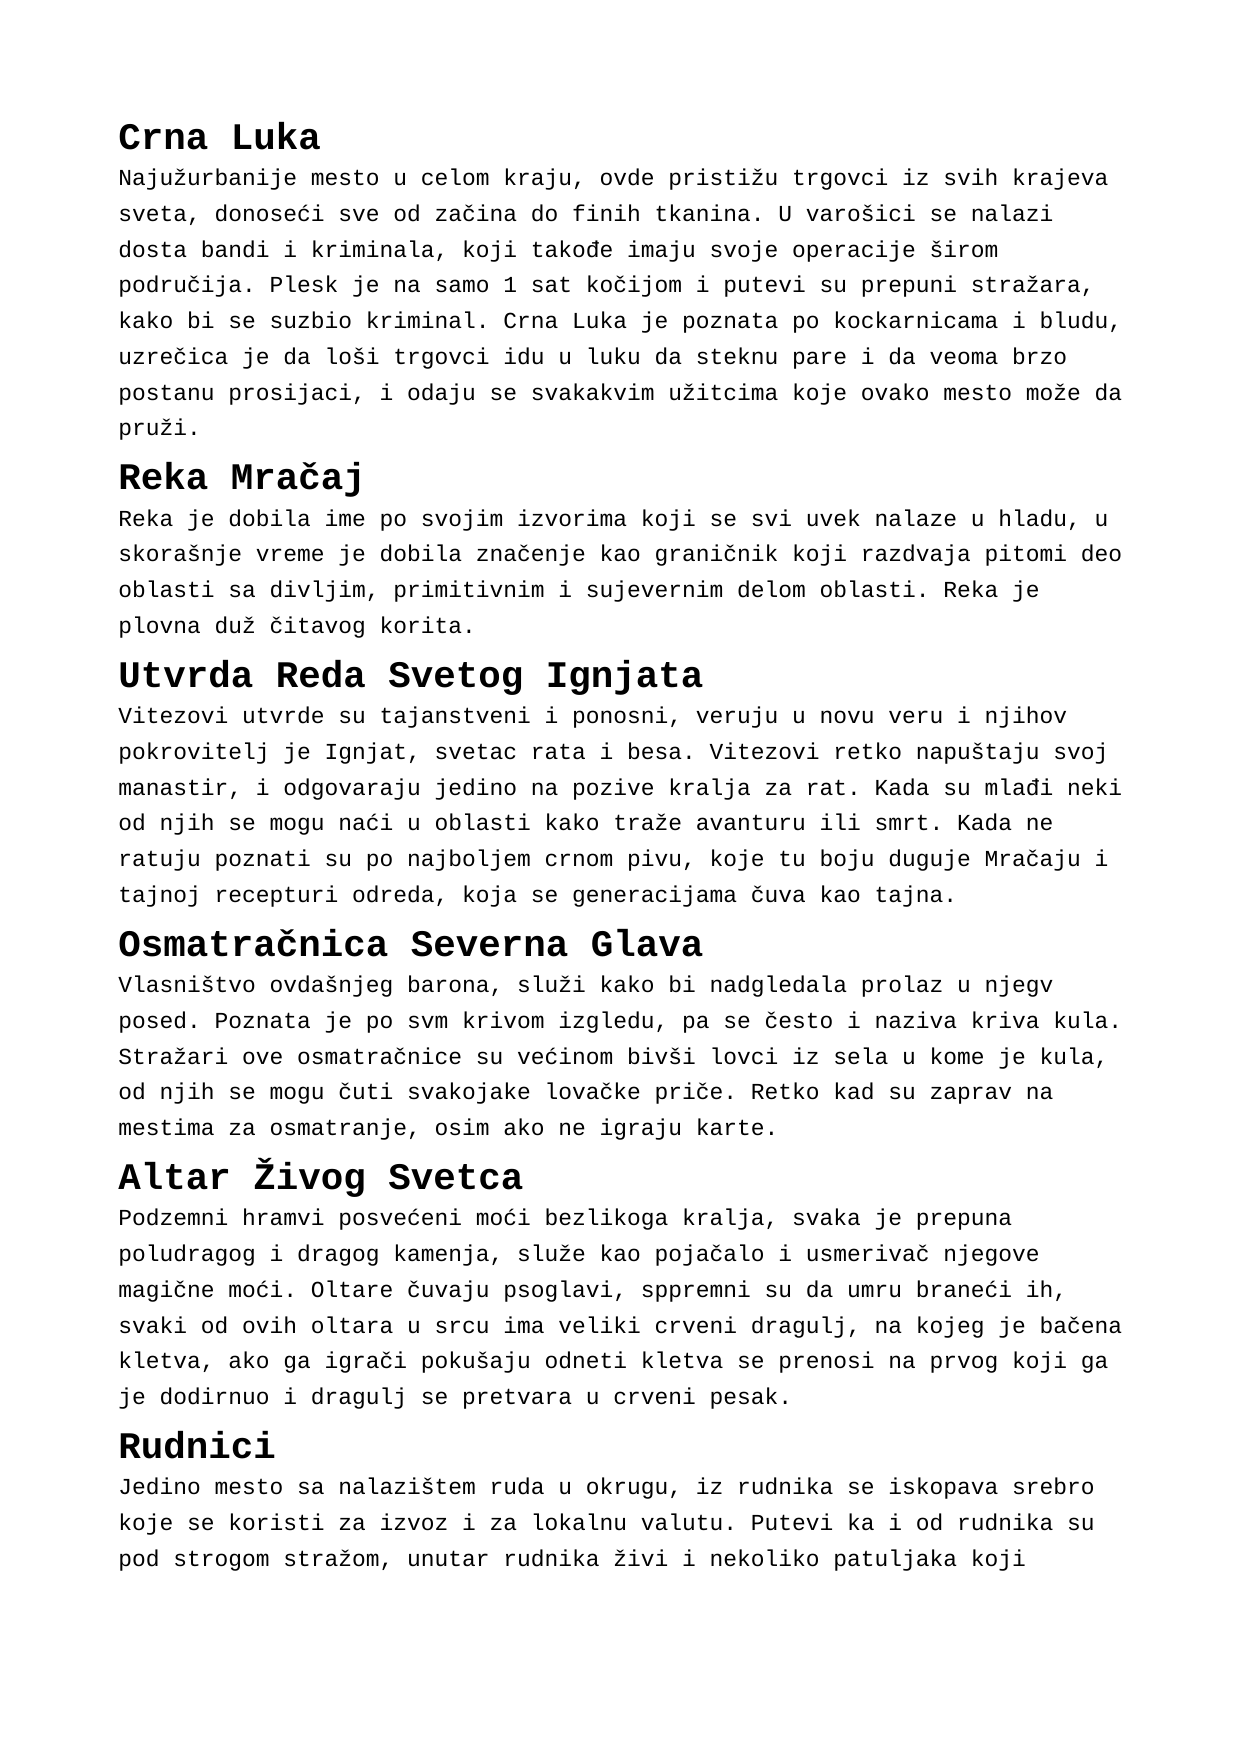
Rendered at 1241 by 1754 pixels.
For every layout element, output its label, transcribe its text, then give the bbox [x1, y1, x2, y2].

subtitle Crna Luka [118, 118, 1122, 161]
text Podzemni hramvi posvećeni moći bezlikoga kralja, svaka je prepuna poludragog i dragog kamenja, služe kao pojačalo i usmerivač njegove magične moći. Oltare čuvaju psoglavi, sppremni su da umru braneći ih, svaki od ovih oltara u srcu ima veliki crveni dragulj, na kojeg je bačena kletva, ako ga igrači pokušaju odneti kletva se prenosi na prvog koji ga je dodirnuo i dragulj se pretvara u crveni pesak. [118, 1207, 1122, 1411]
subtitle Reka Mračaj [118, 458, 1122, 501]
text Reka je dobila ime po svojim izvorima koji se svi uvek nalaze u hladu, u skorašnje vreme je dobila značenje kao graničnik koji razdvaja pitomi deo oblasti sa divljim, primitivnim i sujevernim delom oblasti. Reka je plovna duž čitavog korita. [118, 507, 1122, 640]
text Jedino mesto sa nalazištem ruda u okrugu, iz rudnika se iskopava srebro koje se koristi za izvoz i za lokalnu valutu. Putevi ka i od rudnika su pod strogom stražom, unutar rudnika živi i nekoliko patuljaka koji [118, 1476, 1122, 1573]
text Vitezovi utvrde su tajanstveni i ponosni, veruju u novu veru i njihov pokrovitelj je Ignjat, svetac rata i besa. Vitezovi retko napuštaju svoj manastir, i odgovaraju jedino na pozive kralja za rat. Kada su mlađi neki od njih se mogu naći u oblasti kako traže avanturu ili smrt. Kada ne ratuju poznati su po najboljem crnom pivu, koje tu boju duguje Mračaju i tajnoj recepturi odreda, koja se generacijama čuva kao tajna. [118, 704, 1122, 909]
subtitle Utvrda Reda Svetog Ignjata [118, 656, 1122, 698]
text Najužurbanije mesto u celom kraju, ovde pristižu trgovci iz svih krajeva sveta, donoseći sve od začina do finih tkanina. U varošici se nalazi dosta bandi i kriminala, koji takođe imaju svoje operacije širom područija. Plesk je na samo 1 sat kočijom i putevi su prepuni stražara, kako bi se suzbio kriminal. Crna Luka je poznata po kockarnicama i bludu, uzrečica je da loši trgovci idu u luku da steknu pare i da veoma brzo postanu prosijaci, i odaju se svakakvim užitcima koje ovako mesto može da pruži. [118, 167, 1122, 443]
subtitle Rudnici [118, 1427, 1122, 1470]
subtitle Altar Živog Svetca [118, 1158, 1122, 1201]
subtitle Osmatračnica Severna Glava [118, 925, 1122, 967]
text Vlasništvo ovdašnjeg barona, služi kako bi nadgledala prolaz u njegv posed. Poznata je po svm krivom izgledu, pa se često i naziva kriva kula. Stražari ove osmatračnice su većinom bivši lovci iz sela u kome je kula, od njih se mogu čuti svakojake lovačke priče. Retko kad su zaprav na mestima za osmatranje, osim ako ne igraju karte. [118, 973, 1122, 1142]
